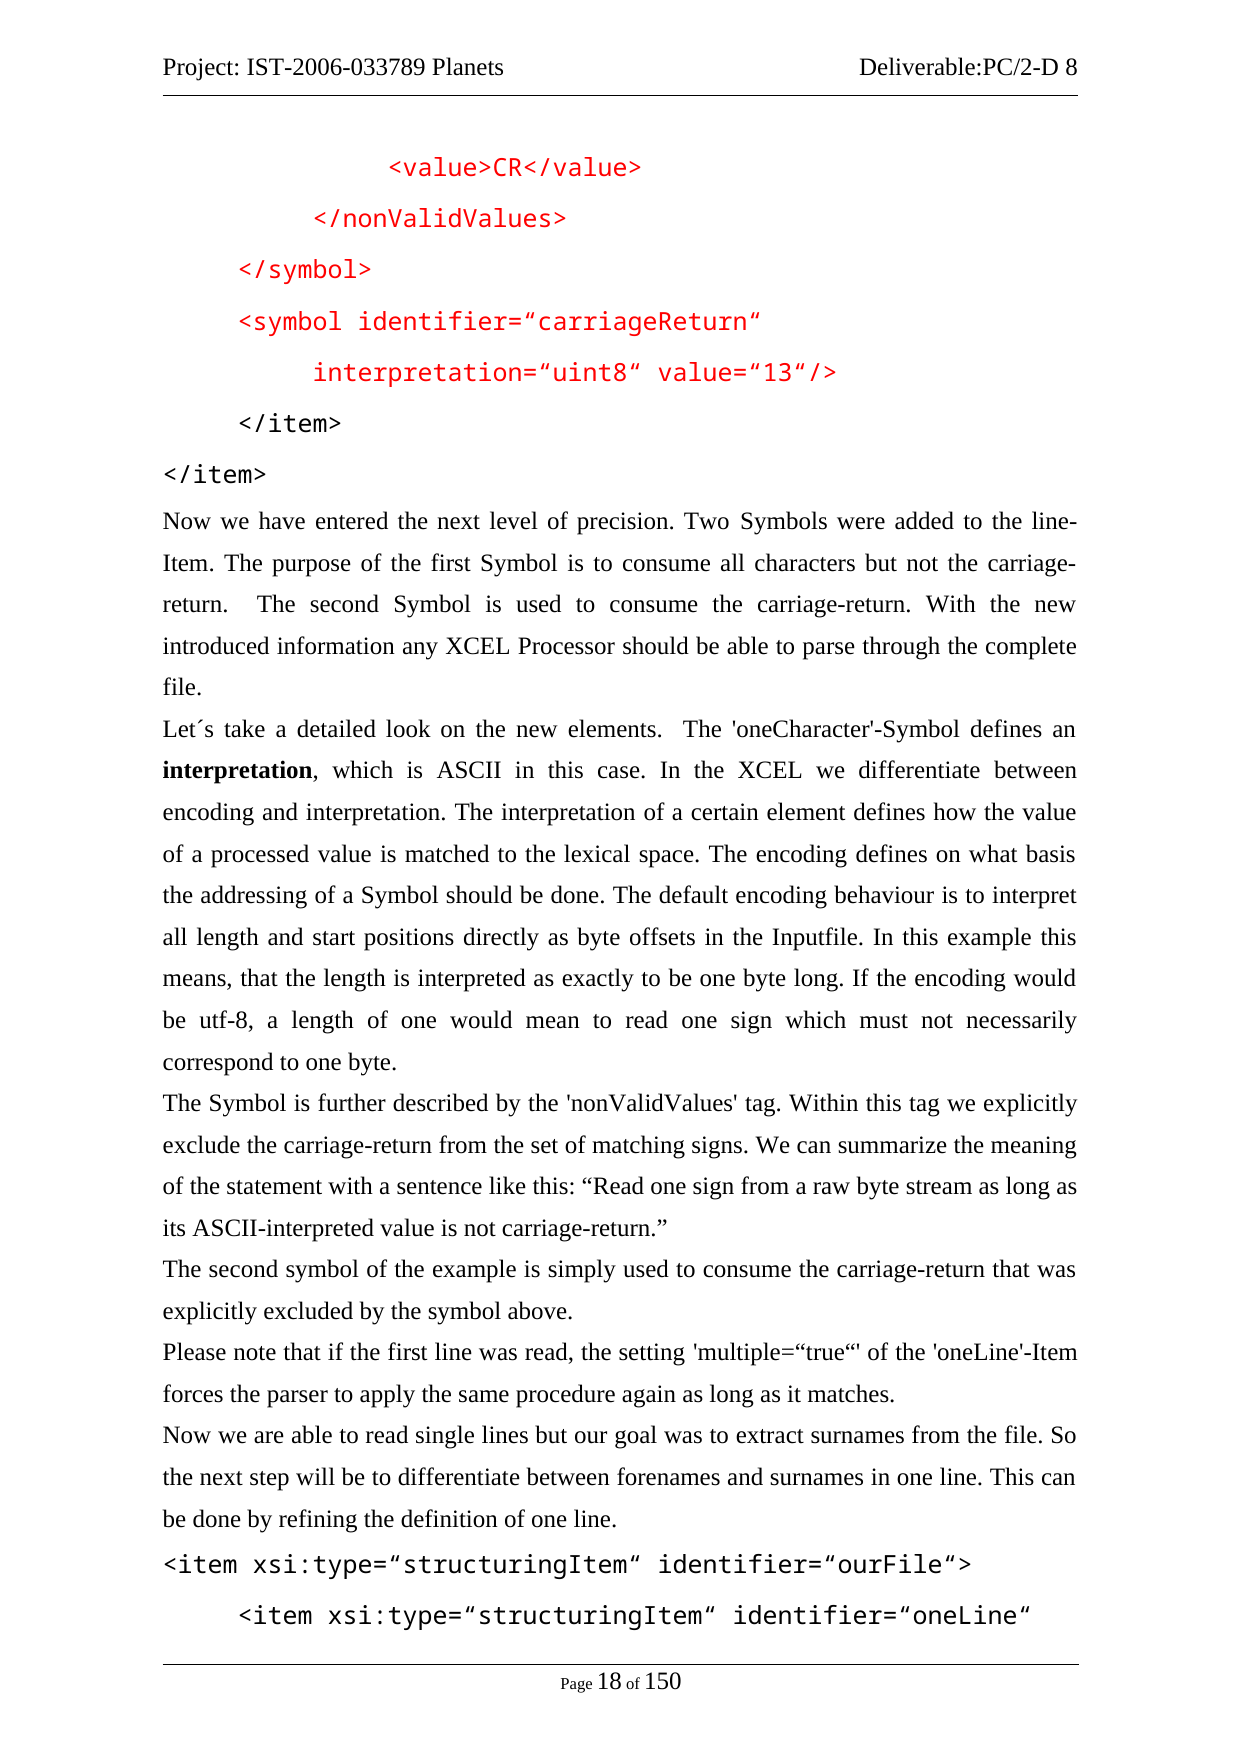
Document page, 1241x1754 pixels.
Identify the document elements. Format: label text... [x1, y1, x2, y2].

text interpretation=“uint8“ value=“13“/> [162, 354, 1078, 388]
text <value>CR</value> [162, 150, 1078, 184]
text <item xsi:type=“structuringItem“ identifier=“ourFile“> [162, 1546, 1078, 1580]
text Please note that if the first line was read, the setting 'multiple=“true“' of the 'oneLine'-Item forces the parser to apply the same procedure again as long as it matches. [162, 1338, 1078, 1408]
text </symbol> [162, 252, 1078, 286]
text </item> [162, 405, 1078, 439]
text Now we have entered the next level of precision. Two Symbols were added to the line-Item. The purpose of the first Symbol is to consume all characters but not the carriage-return. The second Symbol is used to consume the carriage-return. With the new introduced information any XCEL Processor should be able to parse through the complete file. [162, 507, 1078, 701]
text <item xsi:type=“structuringItem“ identifier=“oneLine“ [162, 1597, 1078, 1631]
text <symbol identifier=“carriageReturn“ [162, 303, 1078, 337]
text Now we are able to read single lines but our goal was to extract surnames from the file. So the next step will be to differentiate between forenames and surnames in one line. This can be done by refining the definition of one line. [162, 1422, 1078, 1532]
text </item> [162, 456, 1078, 490]
text The second symbol of the example is simply used to consume the carriage-return that was explicitly excluded by the symbol above. [162, 1255, 1078, 1325]
text The Symbol is further described by the 'nonValidValues' tag. Within this tag we explicitly exclude the carriage-return from the set of matching signs. We can summarize the meaning of the statement with a sentence like this: “Read one sign from a raw byte stream as long as its ASCII-interpreted value is not carriage-return.” [162, 1089, 1078, 1242]
text </nonValidValues> [162, 201, 1078, 235]
text Let´s take a detailed look on the new elements. The 'oneCharacter'-Symbol defines an interpretation, which is ASCII in this case. In the XCEL we differentiate between encoding and interpretation. The interpretation of a certain element defines how the value of a processed value is matched to the lexical space. The encoding defines on what basis the addressing of a Symbol should be done. The default encoding behaviour is to interpret all length and start positions directly as byte offsets in the Inputfile. In this example this means, that the length is interpreted as exactly to be one byte long. If the encoding would be utf-8, a length of one would mean to read one sign which must not necessarily correspond to one byte. [162, 715, 1078, 1075]
